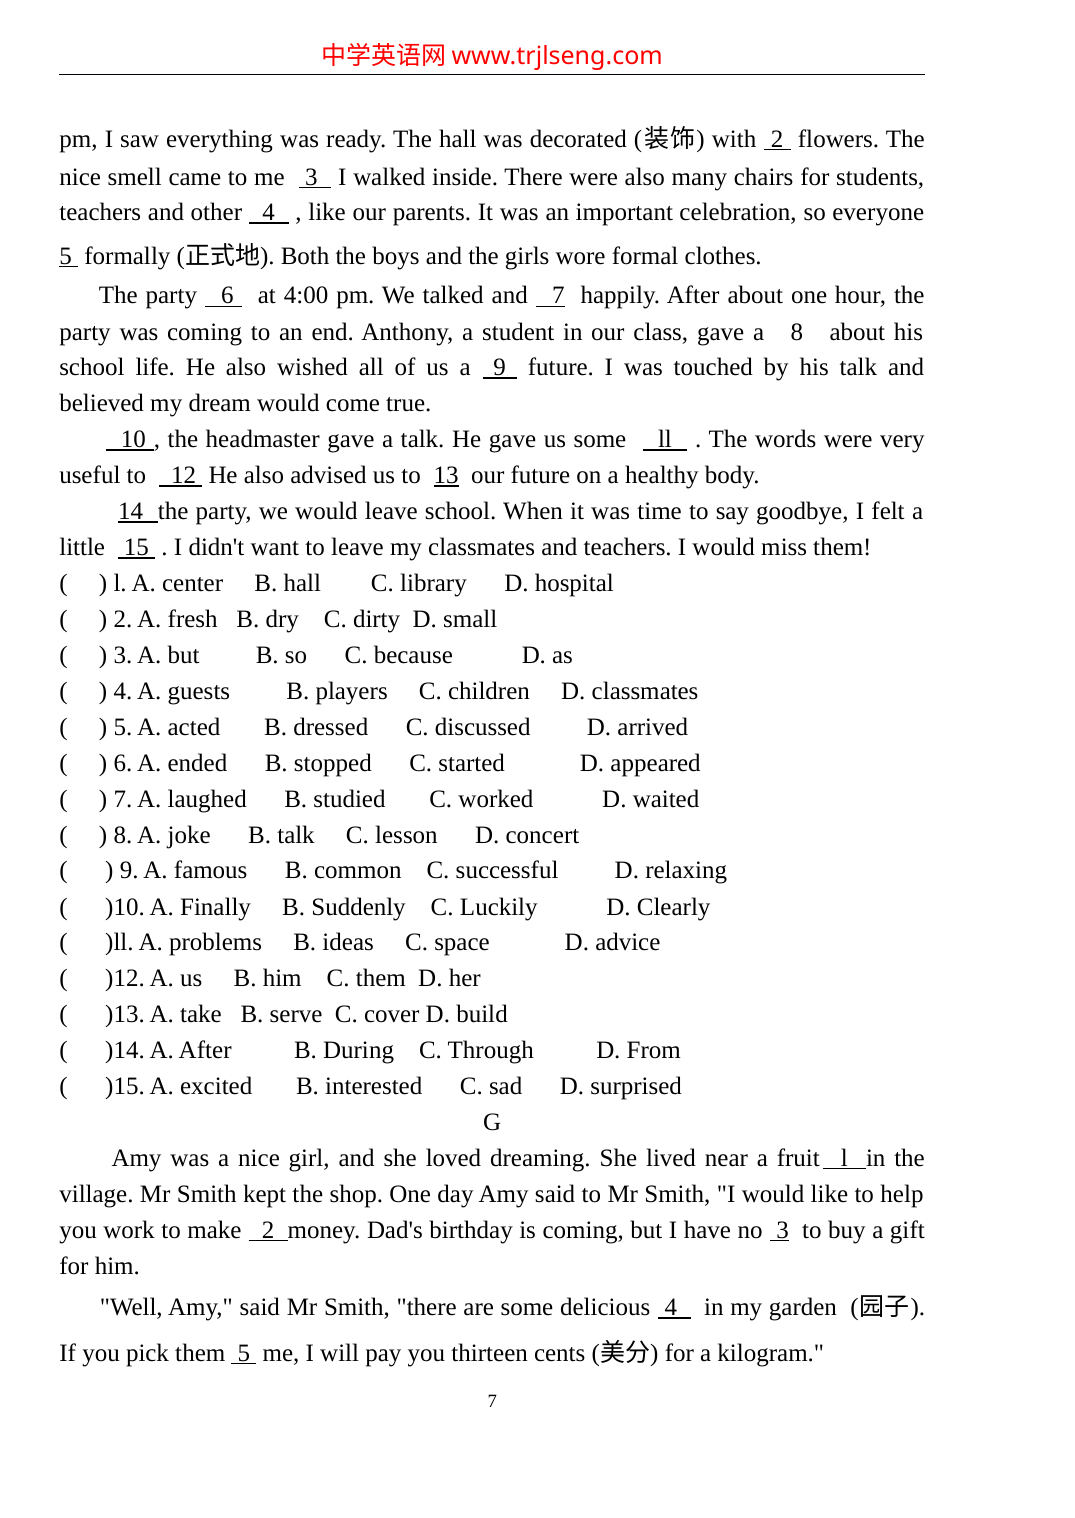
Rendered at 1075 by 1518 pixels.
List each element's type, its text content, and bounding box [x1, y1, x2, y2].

text G [59, 1107, 925, 1136]
text ( ) 2. A. fresh B. dry C. dirty D. small [59, 604, 925, 633]
text ( ) 5. A. acted B. dressed C. discussed D. arrived [59, 712, 925, 741]
text pm, I saw everything was ready. The hall was decorated (装饰) with 2 flowers. The nice smell came to me 3 I walked inside. There were also many chairs for students, teachers and other 4 , like our parents. It was an important celebration, so everyone 5 formally (正式地). Both the boys and the girls wore formal clothes. [59, 118, 925, 272]
text ( ) 3. A. but B. so C. because D. as [59, 640, 925, 669]
text ( )12. A. us B. him C. them D. her [59, 963, 925, 992]
text ( )14. A. After B. During C. Through D. From [59, 1035, 925, 1064]
text Amy was a nice girl, and she loved dreaming. She lived near a fruit l in the village. Mr Smith kept the shop. One day Amy said to Mr Smith, "I would like to help you work to make 2 money. Dad's birthday is coming, but I have no 3 to buy a gift for him. [59, 1143, 925, 1280]
text "Well, Amy," said Mr Smith, "there are some delicious 4 in my garden (园子). If you pick them 5 me, I will pay you thirteen cents (美分) for a kilogram." [59, 1287, 925, 1368]
text ( )13. A. take B. serve C. cover D. build [59, 999, 925, 1028]
text 14 the party, we would leave school. When it was time to say goodbye, I felt a little 15 . I didn't want to leave my classmates and teachers. I would miss them! [59, 496, 925, 561]
text ( )15. A. excited B. interested C. sad D. surprised [59, 1071, 925, 1100]
text ( )10. A. Finally B. Suddenly C. Luckily D. Clearly [59, 892, 925, 920]
text The party 6 at 4:00 pm. We talked and 7 happily. After about one hour, the party was coming to an end. Anthony, a student in our class, gave a 8 about his school life. He also wished all of us a 9 future. I was touched by his talk and believed my dream would come true. [59, 281, 925, 417]
text ( ) 4. A. guests B. players C. children D. classmates [59, 676, 925, 705]
text ( ) 7. A. laughed B. studied C. worked D. waited [59, 784, 925, 812]
text ( ) 9. A. famous B. common C. successful D. relaxing [59, 856, 925, 884]
text 10 , the headmaster gave a talk. He gave us some ll . The words were very useful to 12 He also advised us to 13 our future on a healthy body. [59, 424, 925, 489]
text ( ) 6. A. ended B. stopped C. started D. appeared [59, 748, 925, 777]
text ( )ll. A. problems B. ideas C. space D. advice [59, 927, 925, 956]
text ( ) l. A. center B. hall C. library D. hospital [59, 568, 925, 597]
text ( ) 8. A. joke B. talk C. lesson D. concert [59, 820, 925, 848]
